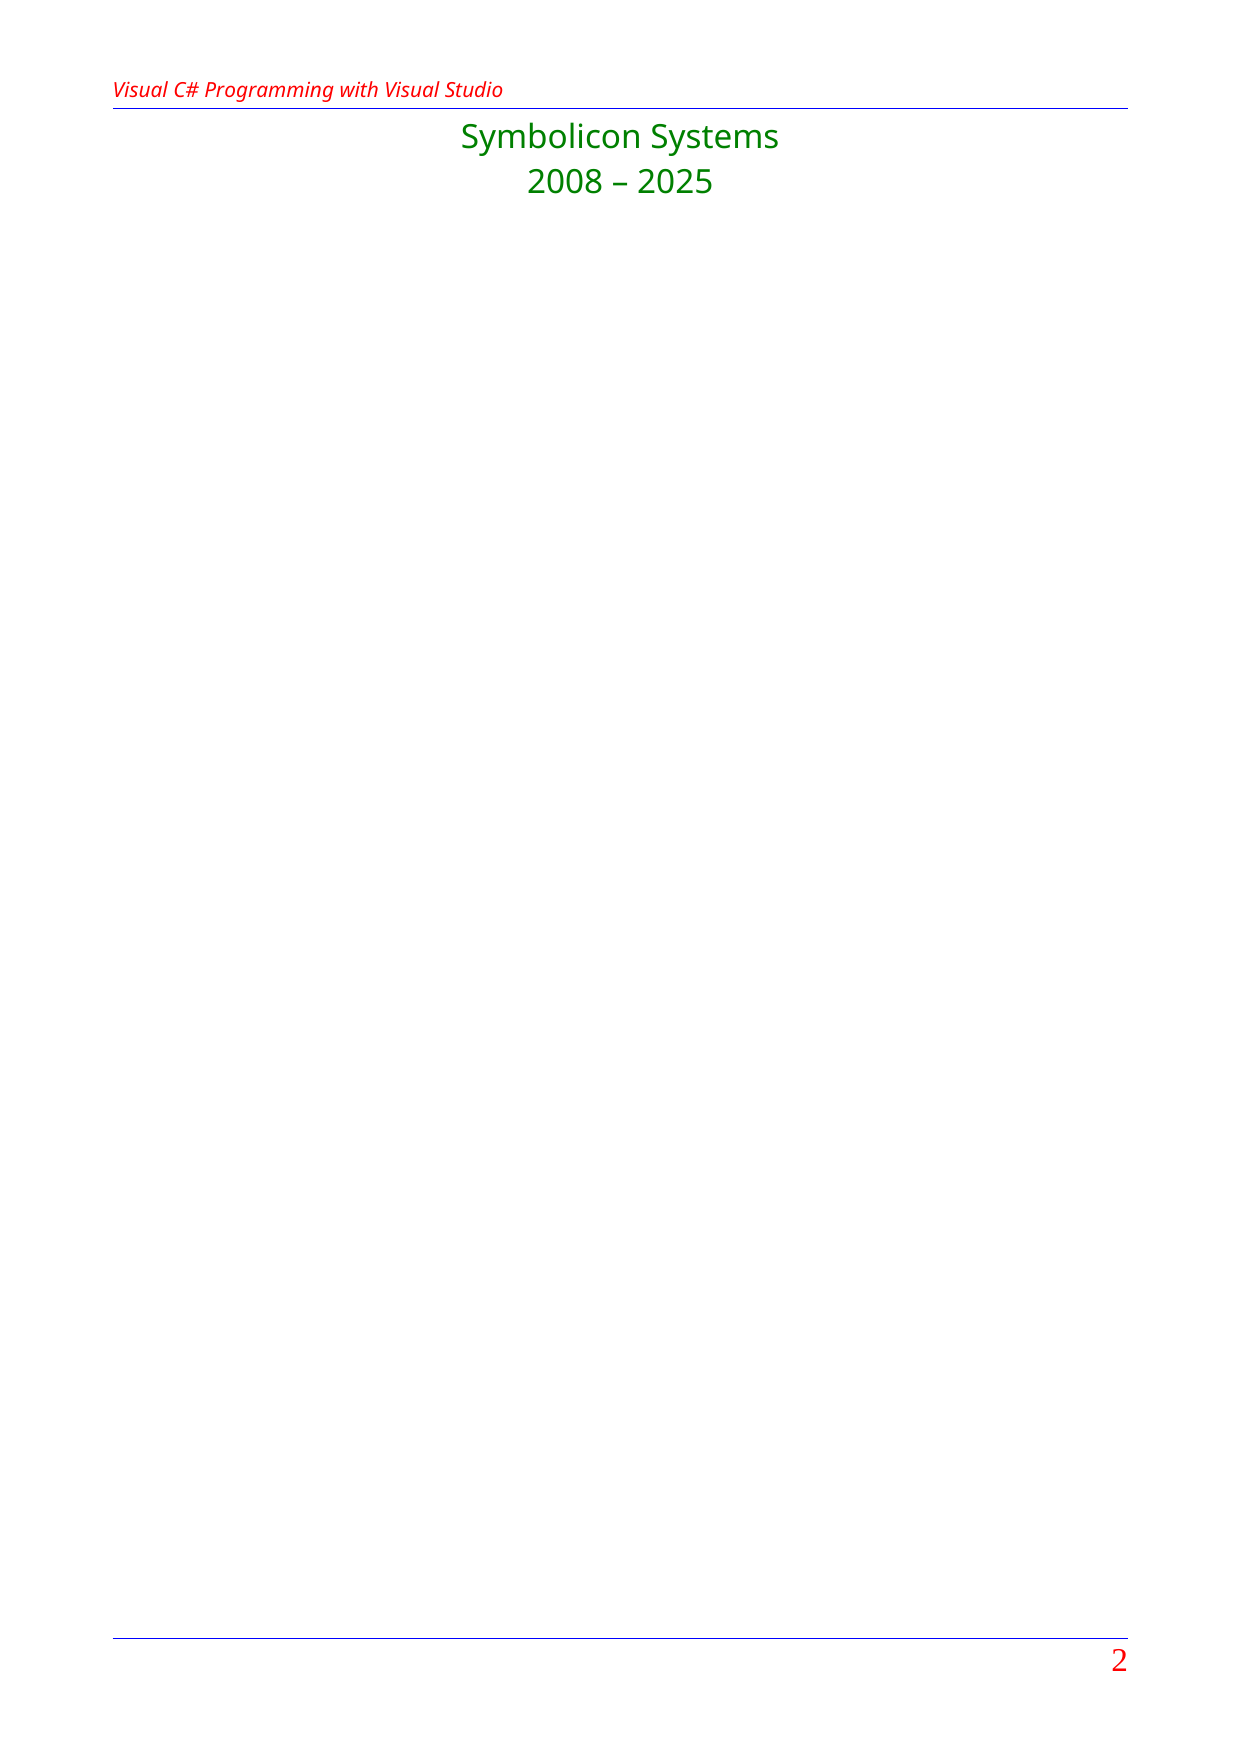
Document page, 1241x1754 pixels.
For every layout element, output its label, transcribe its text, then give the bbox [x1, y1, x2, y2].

text 2008 – 2025 [112, 158, 1128, 203]
text Symbolicon Systems [112, 112, 1128, 158]
